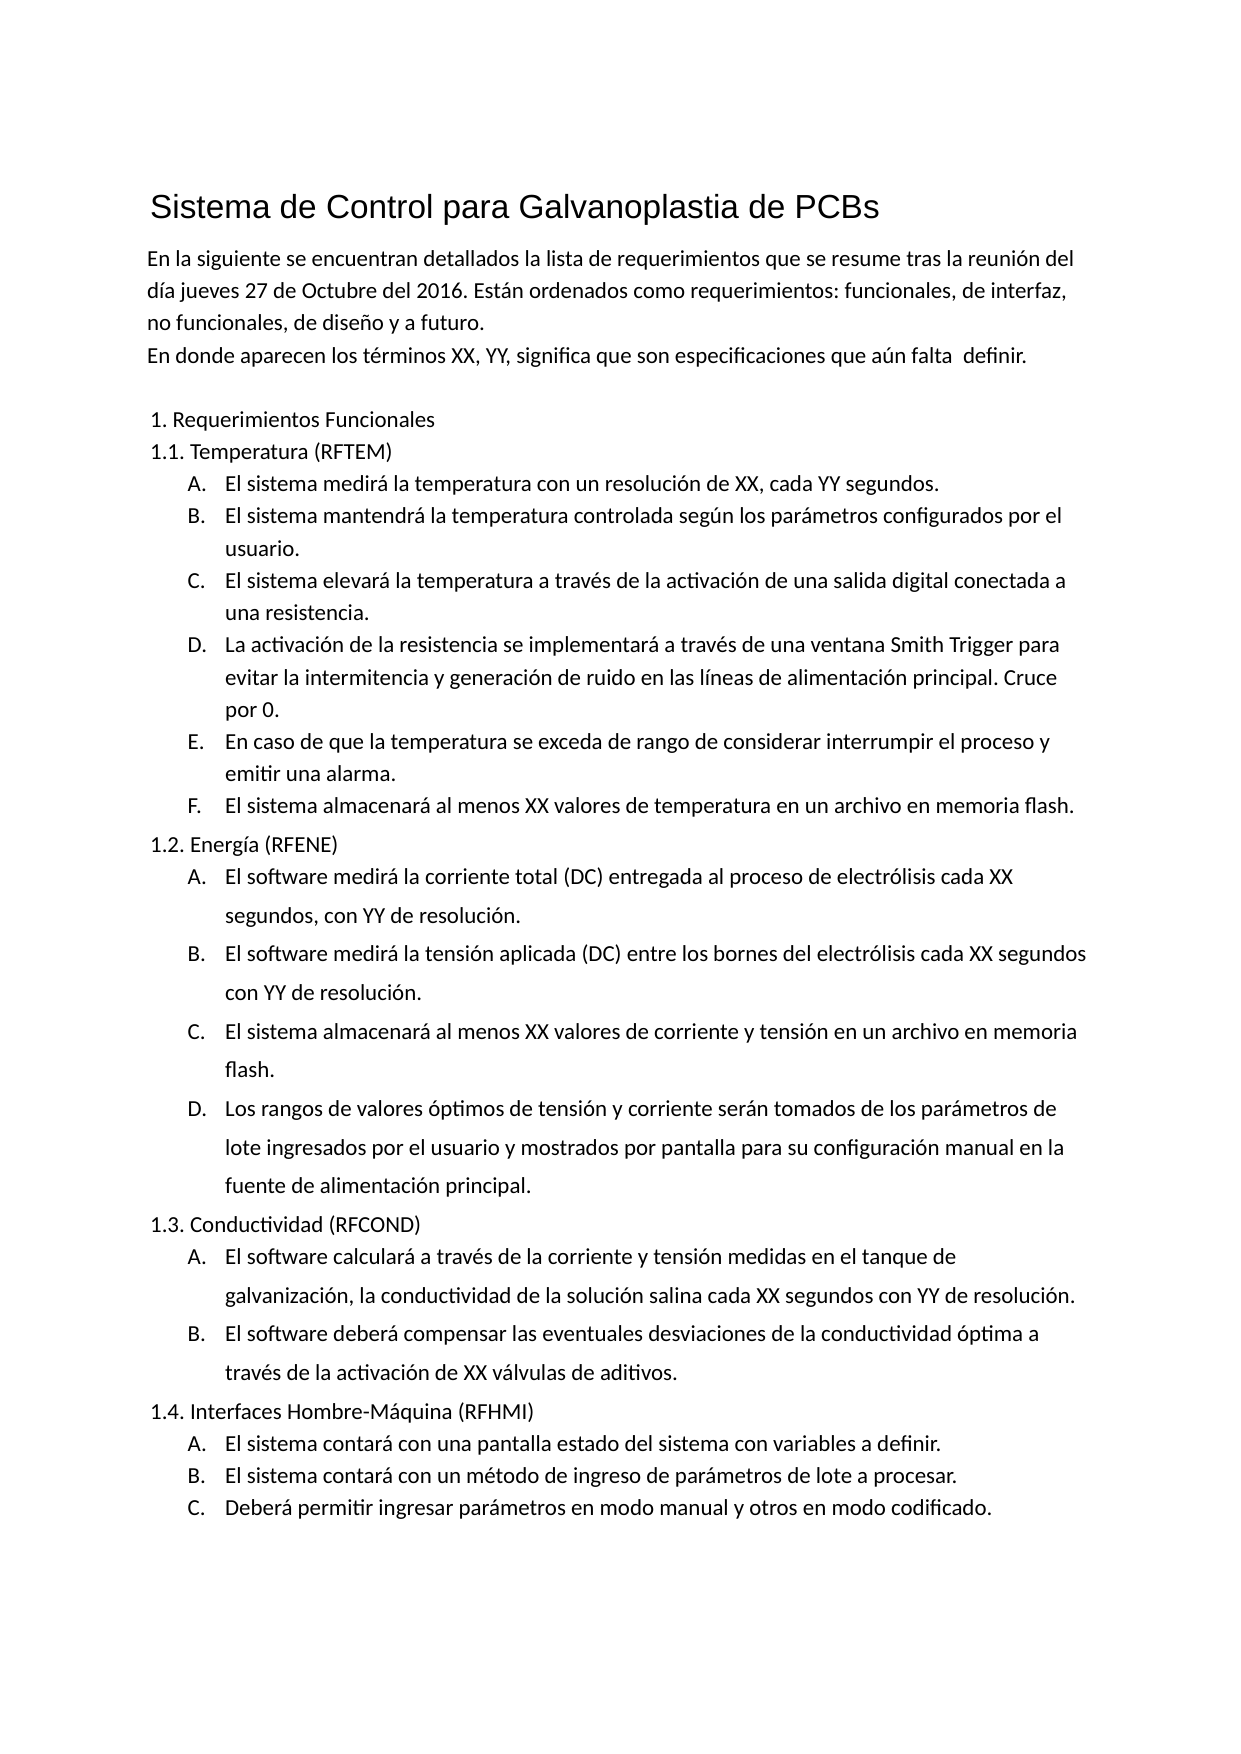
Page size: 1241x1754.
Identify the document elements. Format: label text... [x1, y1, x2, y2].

list Deberá permitir ingresar parámetros en modo manual y otros en modo codificado. [187, 1493, 1090, 1521]
list El sistema contará con una pantalla estado del sistema con variables a definir. [187, 1429, 1090, 1457]
list El sistema almacenará al menos XX valores de corriente y tensión en un archivo en memoria flash. [187, 1017, 1090, 1083]
text 1.4. Interfaces Hombre-Máquina (RFHMI) [150, 1397, 1090, 1425]
list El software medirá la tensión aplicada (DC) entre los bornes del electrólisis cada XX segundos con YY de resolución. [187, 939, 1090, 1006]
list El sistema elevará la temperatura a través de la activación de una salida digital conectada a una resistencia. [187, 566, 1090, 626]
list El sistema medirá la temperatura con un resolución de XX, cada YY segundos. [187, 469, 1090, 497]
text 1.3. Conductividad (RFCOND) [150, 1210, 1090, 1238]
text 1.1. Temperatura (RFTEM) [150, 437, 1090, 465]
text 1.2. Energía (RFENE) [150, 830, 1090, 858]
list La activación de la resistencia se implementará a través de una ventana Smith Trigger para evitar la intermitencia y generación de ruido en las líneas de alimentación principal. Cruce por 0. [187, 630, 1090, 723]
list El software deberá compensar las eventuales desviaciones de la conductividad óptima a través de la activación de XX válvulas de aditivos. [187, 1319, 1090, 1386]
list Los rangos de valores óptimos de tensión y corriente serán tomados de los parámetros de lote ingresados por el usuario y mostrados por pantalla para su configuración manual en la fuente de alimentación principal. [187, 1094, 1090, 1199]
list En caso de que la temperatura se exceda de rango de considerar interrumpir el proceso y emitir una alarma. [187, 727, 1090, 787]
list El sistema contará con un método de ingreso de parámetros de lote a procesar. [187, 1461, 1090, 1489]
text 1. Requerimientos Funcionales [150, 405, 1090, 433]
list El sistema almacenará al menos XX valores de temperatura en un archivo en memoria flash. [187, 791, 1090, 819]
list El software medirá la corriente total (DC) entregada al proceso de electrólisis cada XX segundos, con YY de resolución. [187, 862, 1090, 929]
list El software calculará a través de la corriente y tensión medidas en el tanque de galvanización, la conductividad de la solución salina cada XX segundos con YY de resolución. [187, 1242, 1090, 1309]
subtitle Sistema de Control para Galvanoplastia de PCBs [150, 187, 1090, 226]
text En la siguiente se encuentran detallados la lista de requerimientos que se resume tras la reunión del día jueves 27 de Octubre del 2016. Están ordenados como requerimientos: funcionales, de interfaz, no funcionales, de diseño y a futuro. [147, 244, 1090, 337]
text En donde aparecen los términos XX, YY, significa que son especificaciones que aún falta definir. [147, 341, 1090, 369]
list El sistema mantendrá la temperatura controlada según los parámetros configurados por el usuario. [187, 502, 1090, 562]
